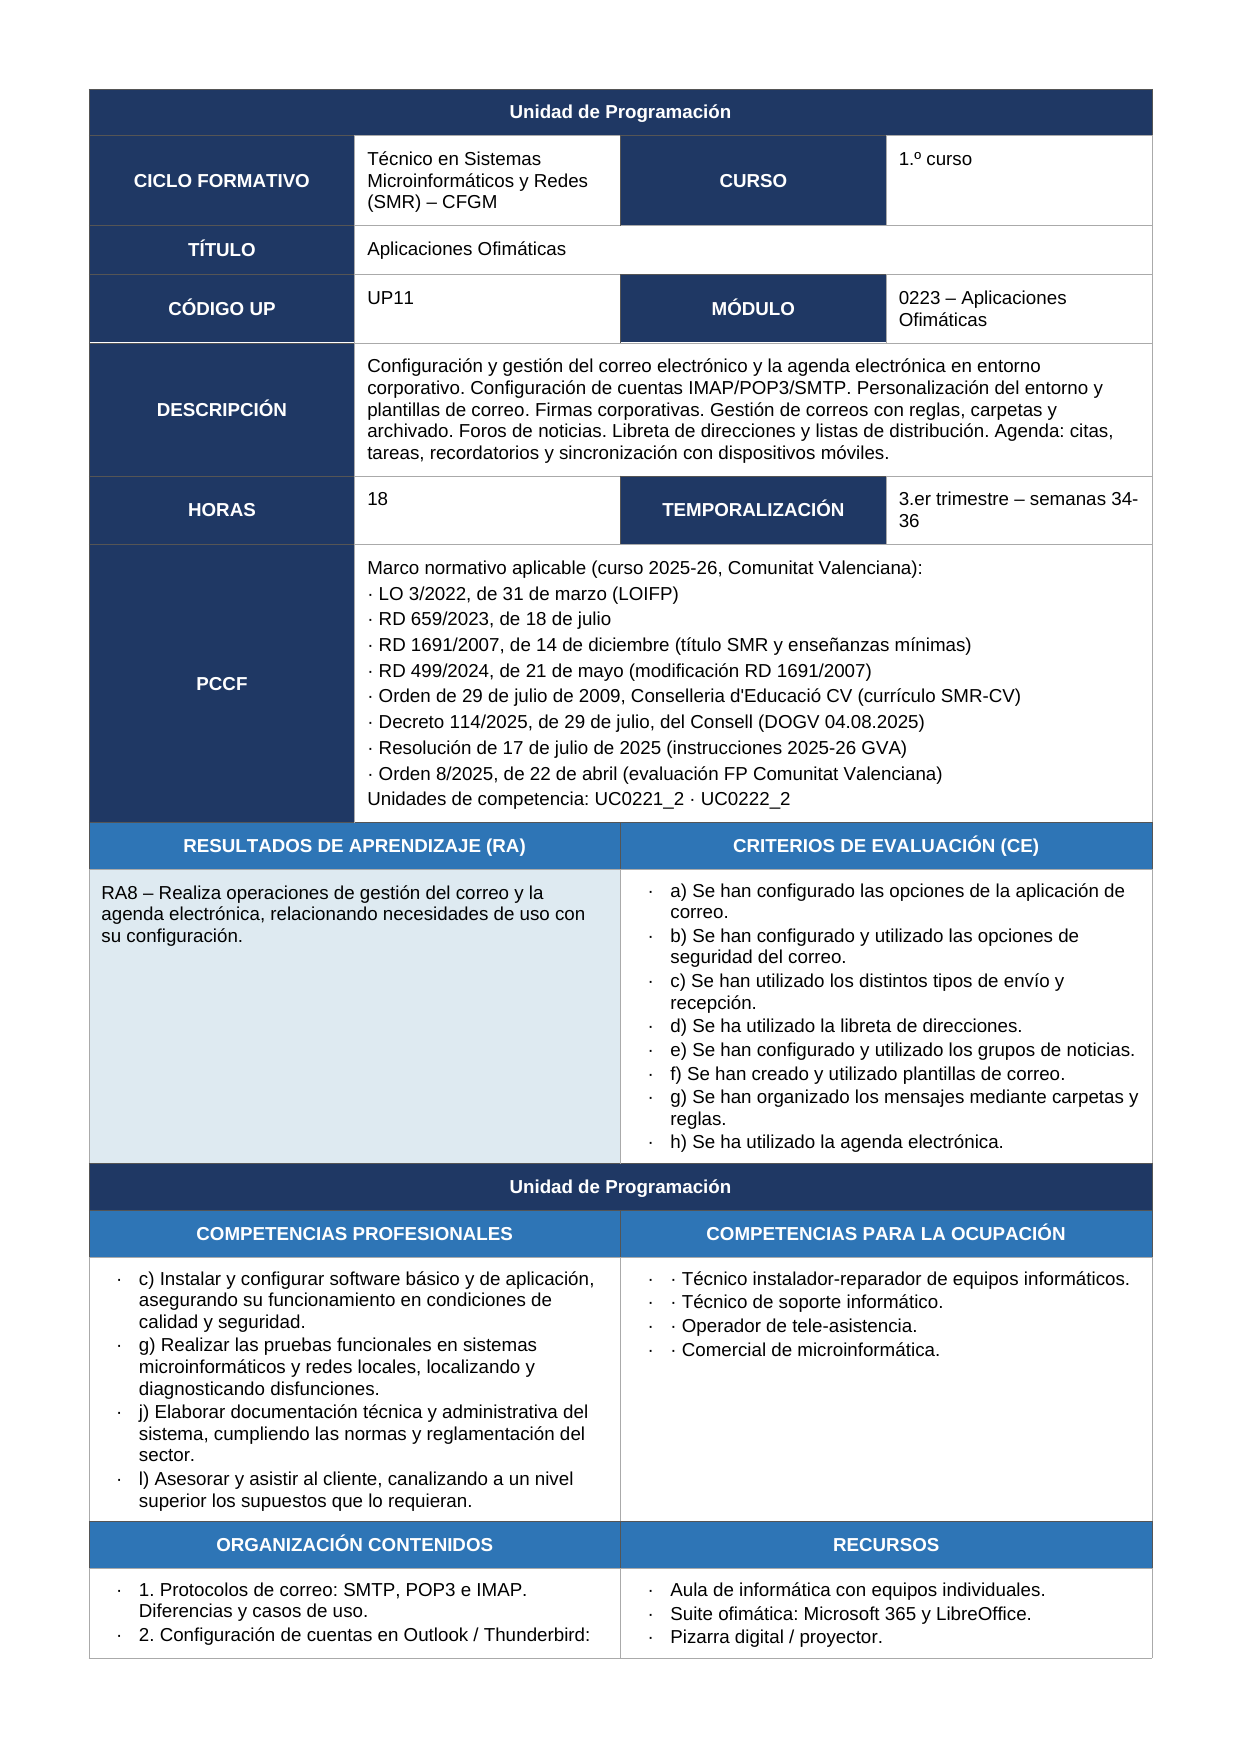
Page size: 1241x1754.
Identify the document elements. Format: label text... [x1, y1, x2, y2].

table_cell DESCRIPCIÓN [90, 344, 354, 476]
table_cell 1.º curso [887, 136, 1152, 225]
table_cell 0223 – Aplicaciones Ofimáticas [887, 275, 1152, 342]
table_cell UP11 [355, 275, 620, 342]
table_cell PCCF [90, 545, 354, 822]
table_cell c) Instalar y configurar software básico y de aplicación, asegurando su funcionamiento en condiciones de calidad y seguridad. g) Realizar las pruebas funcionales en sistemas microinformáticos y redes locales, localizando y diagnosticando disfunciones. j) Elaborar documentación técnica y administrativa del sistema, cumpliendo las normas y reglamentación del sector. l) Asesorar y asistir al cliente, canalizando a un nivel superior los supuestos que lo requieran. [90, 1258, 620, 1521]
table_cell CÓDIGO UP [90, 275, 354, 342]
table_cell Configuración y gestión del correo electrónico y la agenda electrónica en entorno corporativo. Configuración de cuentas IMAP/POP3/SMTP. Personalización del entorno y plantillas de correo. Firmas corporativas. Gestión de correos con reglas, carpetas y archivado. Foros de noticias. Libreta de direcciones y listas de distribución. Agenda: citas, tareas, recordatorios y sincronización con dispositivos móviles. [355, 344, 1152, 476]
table_cell RA8 – Realiza operaciones de gestión del correo y la agenda electrónica, relacionando necesidades de uso con su configuración. [90, 870, 620, 1163]
table_cell CURSO [621, 136, 886, 225]
table_cell Marco normativo aplicable (curso 2025-26, Comunitat Valenciana): · LO 3/2022, de 31 de marzo (LOIFP) · RD 659/2023, de 18 de julio · RD 1691/2007, de 14 de diciembre (título SMR y enseñanzas mínimas) · RD 499/2024, de 21 de mayo (modificación RD 1691/2007) · Orden de 29 de julio de 2009, Conselleria d'Educació CV (currículo SMR-CV) · Decreto 114/2025, de 29 de julio, del Consell (DOGV 04.08.2025) · Resolución de 17 de julio de 2025 (instrucciones 2025-26 GVA) · Orden 8/2025, de 22 de abril (evaluación FP Comunitat Valenciana) Unidades de competencia: UC0221_2 · UC0222_2 [355, 545, 1152, 822]
table_cell HORAS [90, 477, 354, 544]
table_cell Aplicaciones Ofimáticas [355, 226, 1152, 274]
table_cell 1. Protocolos de correo: SMTP, POP3 e IMAP. Diferencias y casos de uso. 2. Configuración de cuentas en Outlook / Thunderbird: [90, 1569, 620, 1658]
table_header Unidad de Programación [90, 90, 1152, 135]
table_cell ORGANIZACIÓN CONTENIDOS [90, 1522, 620, 1568]
table_cell RECURSOS [621, 1522, 1152, 1568]
table_cell COMPETENCIAS PROFESIONALES [90, 1211, 620, 1257]
table_cell 18 [355, 477, 620, 544]
table_cell · Técnico instalador-reparador de equipos informáticos. · Técnico de soporte informático. · Operador de tele-asistencia. · Comercial de microinformática. [621, 1258, 1152, 1521]
table_cell 3.er trimestre – semanas 34-36 [887, 477, 1152, 544]
table_cell MÓDULO [621, 275, 886, 342]
table_cell RESULTADOS DE APRENDIZAJE (RA) [90, 823, 620, 869]
table_cell CICLO FORMATIVO [90, 136, 354, 225]
table_cell Técnico en Sistemas Microinformáticos y Redes (SMR) – CFGM [355, 136, 620, 225]
table_cell TÍTULO [90, 226, 354, 274]
table_cell TEMPORALIZACIÓN [621, 477, 886, 544]
table_cell a) Se han configurado las opciones de la aplicación de correo. b) Se han configurado y utilizado las opciones de seguridad del correo. c) Se han utilizado los distintos tipos de envío y recepción. d) Se ha utilizado la libreta de direcciones. e) Se han configurado y utilizado los grupos de noticias. f) Se han creado y utilizado plantillas de correo. g) Se han organizado los mensajes mediante carpetas y reglas. h) Se ha utilizado la agenda electrónica. [621, 870, 1152, 1163]
table_cell CRITERIOS DE EVALUACIÓN (CE) [621, 823, 1152, 869]
table_cell COMPETENCIAS PARA LA OCUPACIÓN [621, 1211, 1152, 1257]
table_cell Unidad de Programación [90, 1164, 1152, 1210]
table_cell Aula de informática con equipos individuales. Suite ofimática: Microsoft 365 y LibreOffice. Pizarra digital / proyector. Fichas de prácticas guiadas. Acceso a Internet y documentación oficial de las aplicaciones. Microsoft Outlook (licencia educativa) y Mozilla Thunderbird. Servidor de correo de pruebas (Mailu / MailHog en Docker) o cuentas educativas. Dispositivos móviles (smartphones) para sincronización. [621, 1569, 1152, 1658]
